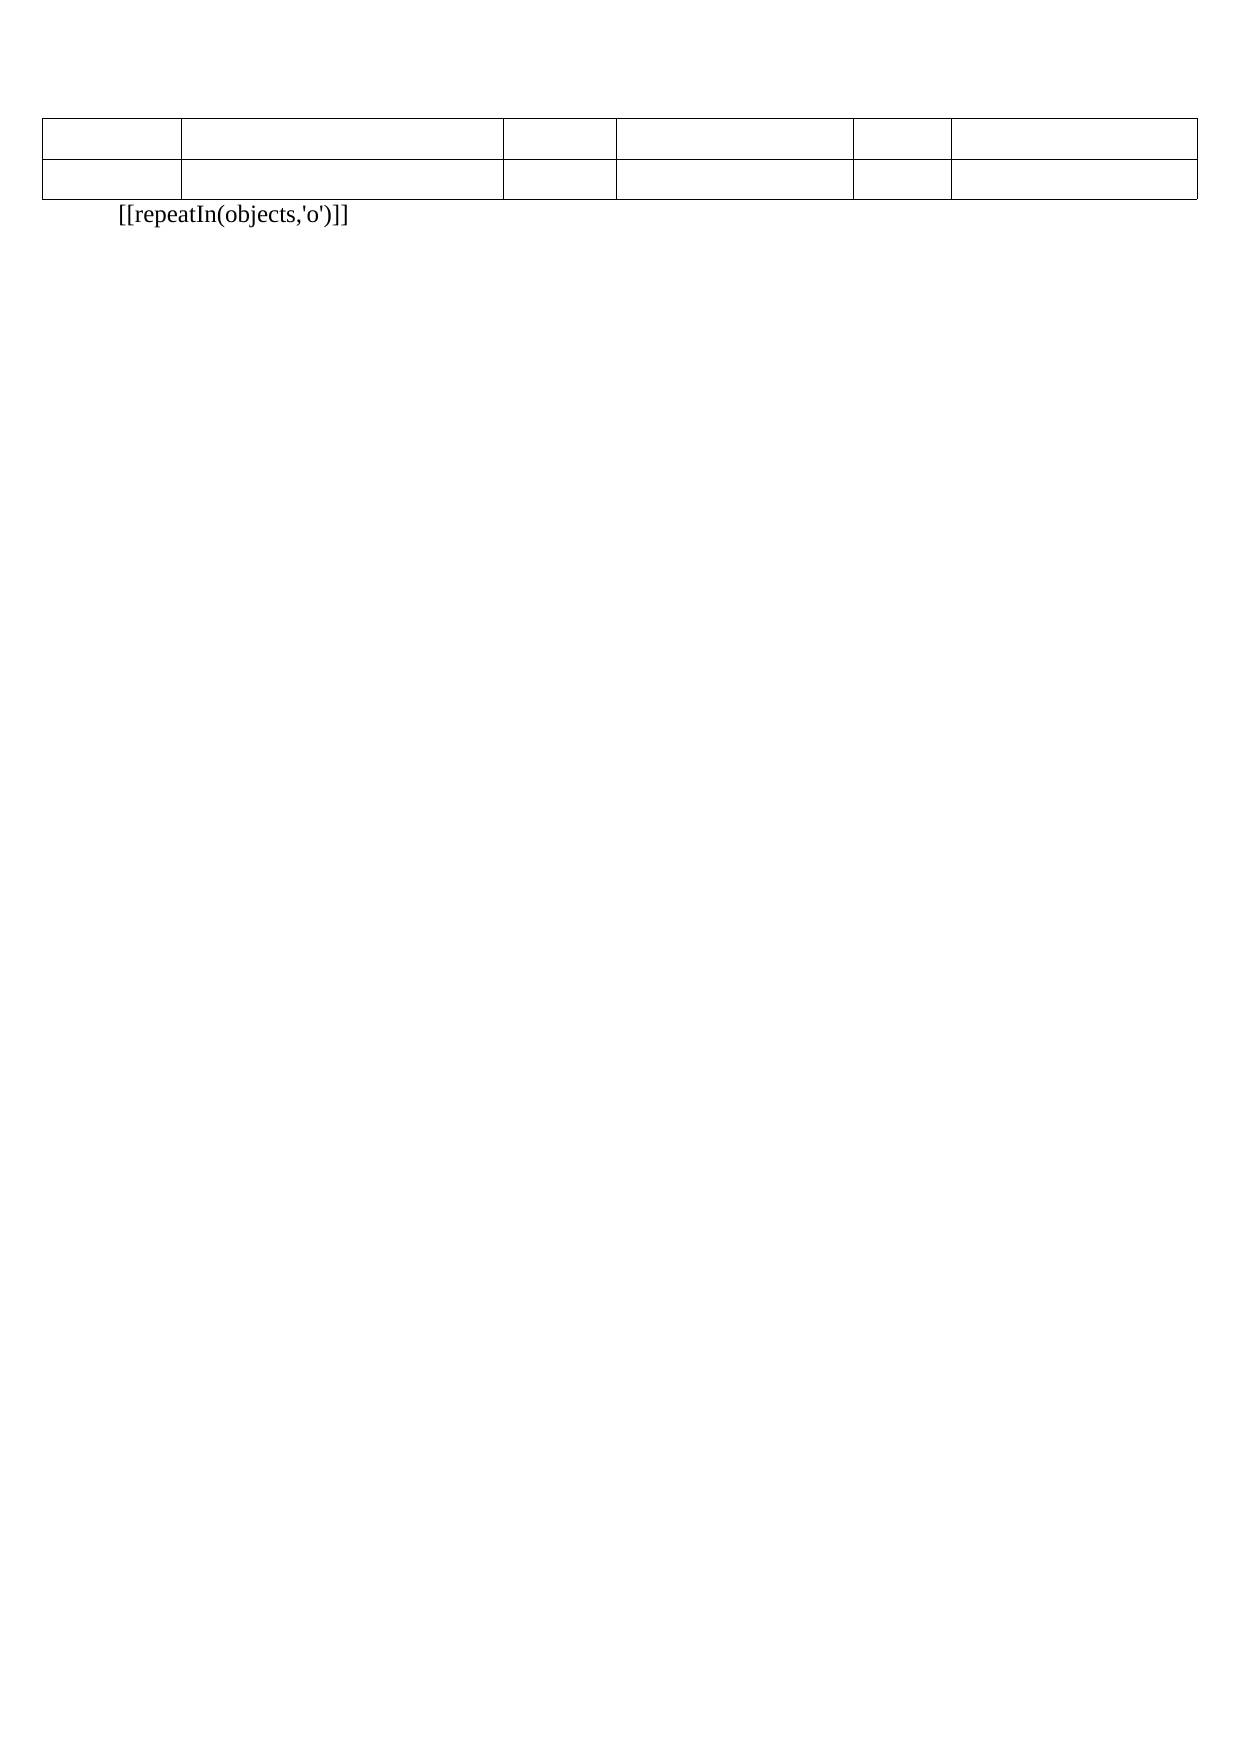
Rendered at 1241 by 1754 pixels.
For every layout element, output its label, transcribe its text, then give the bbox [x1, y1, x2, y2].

table_cell [617, 119, 853, 158]
table_cell [952, 119, 1197, 158]
table_cell [182, 119, 503, 158]
table_cell [43, 119, 181, 158]
table_cell [504, 119, 616, 158]
table_cell [182, 160, 503, 199]
text [[repeatIn(objects,'o')]] [118, 200, 1122, 228]
table_cell [854, 119, 951, 158]
table_cell [952, 160, 1197, 199]
table_cell [43, 160, 181, 199]
table_cell [504, 160, 616, 199]
table_cell [617, 160, 853, 199]
table_cell [854, 160, 951, 199]
